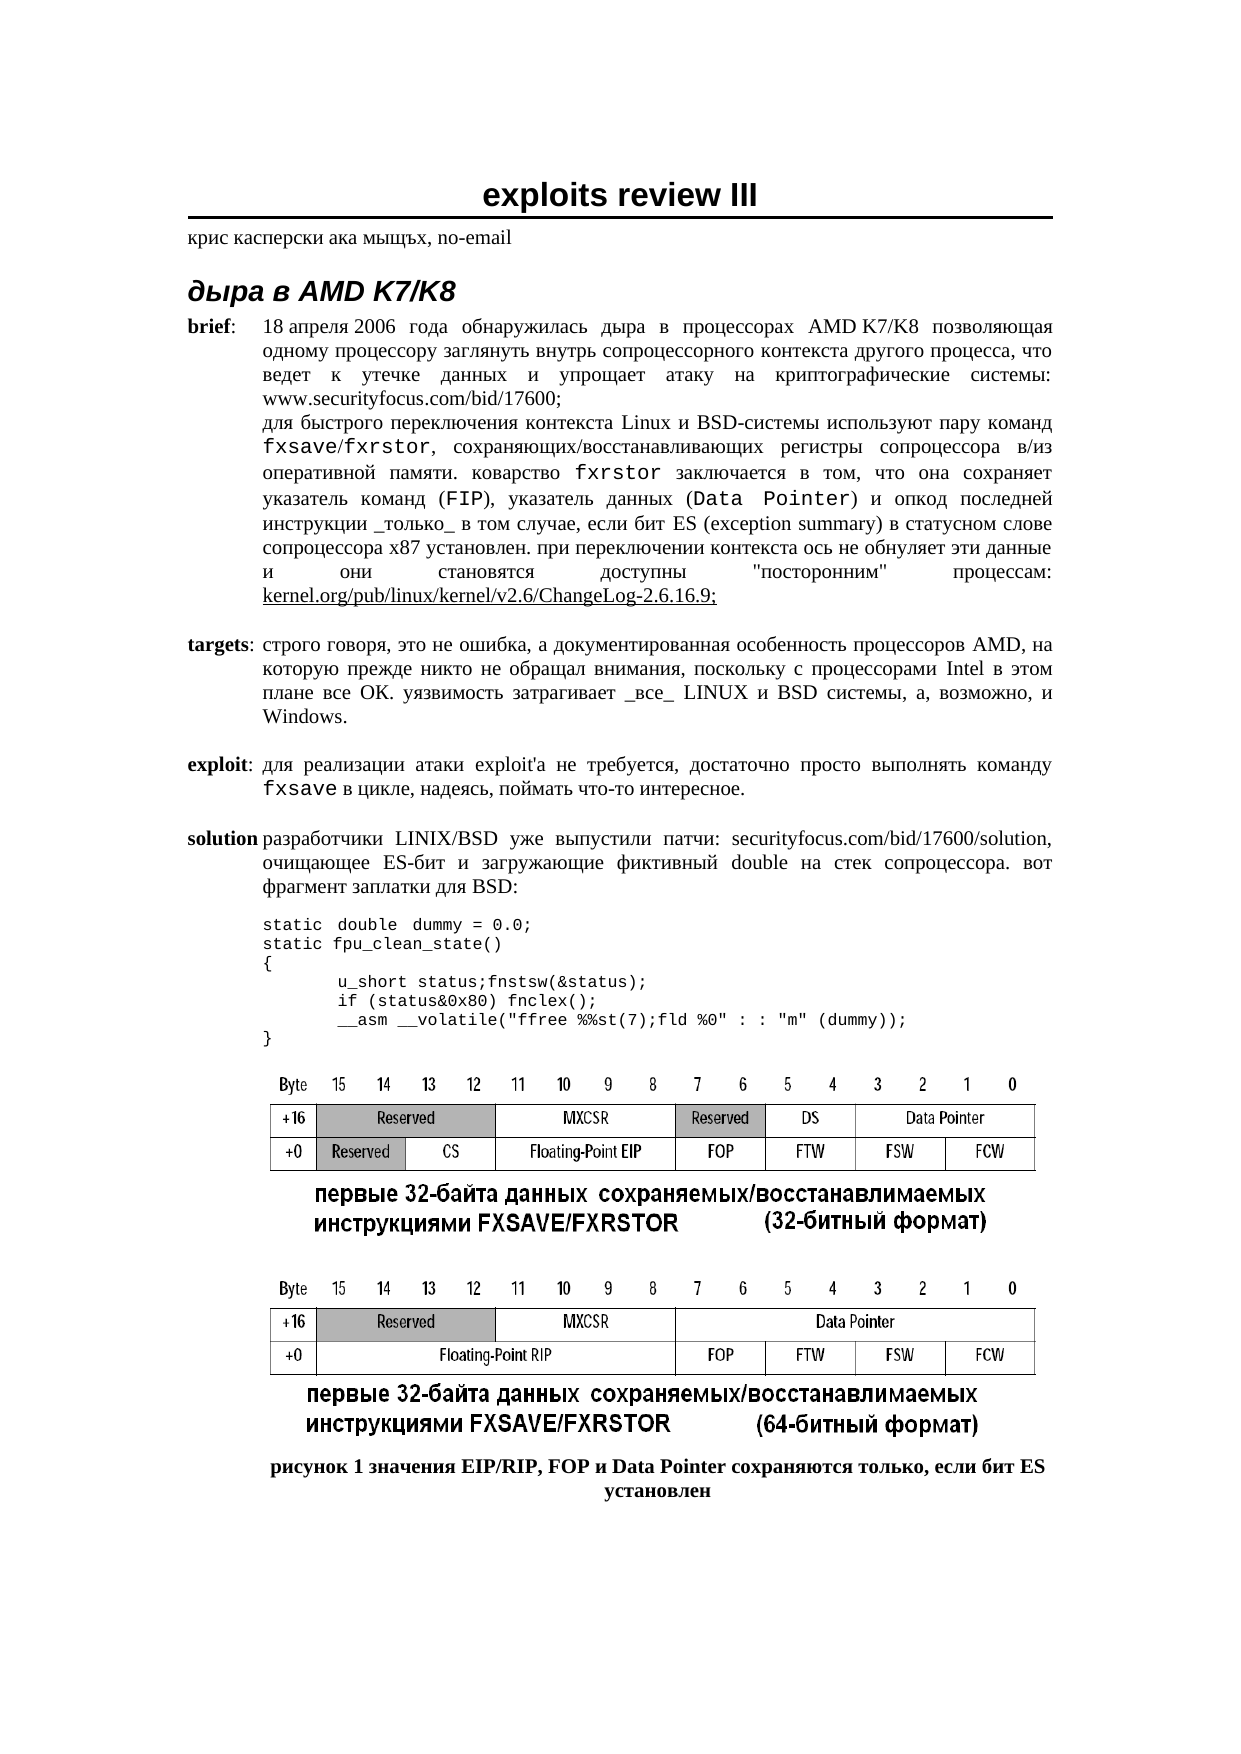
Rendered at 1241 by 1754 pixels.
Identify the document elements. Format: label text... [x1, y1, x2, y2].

subtitle exploits review III [187, 175, 1053, 219]
text __asm __volatile("ffree %%st(7);fld %0" : : "m" (dummy)); [262, 1011, 1053, 1030]
text brief: 18 апреля 2006 года обнаружилась дыра в процессорах AMD K7/K8 позволяющая одному процессору заглянуть внутрь сопроцессорного контекста другого процесса, что ведет к утечке данных и упрощает атаку на криптографические системы: www.securityfocus.com/bid/17600; [187, 314, 1053, 410]
text рисунок 1 значения EIP/RIP, FOP и Data Pointer сохраняются только, если бит ES установлен [262, 1454, 1053, 1502]
text if (status&0x80) fnclex(); [262, 992, 1053, 1011]
text для быстрого переключения контекста Linux и BSD-системы используют пару команд fxsave/fxrstor, сохраняющих/восстанавливающих регистры сопроцессора в/из оперативной памяти. коварство fxrstor заключается в том, что она сохраняет указатель команд (FIP), указатель данных (Data Pointer) и опкод последней инструкции _только_ в том случае, если бит ES (exception summary) в статусном слове сопроцессора x87 установлен. при переключении контекста ось не обнуляет эти данные и они становятся доступны "посторонним" процессам: kernel.org/pub/linux/kernel/v2.6/ChangeLog-2.6.16.9; [262, 410, 1053, 607]
text u_short status;fnstsw(&status); [262, 973, 1053, 992]
text targets: строго говоря, это не ошибка, а документированная особенность процессоров AMD, на которую прежде никто не обращал внимания, поскольку с процессорами Intel в этом плане все ОК. уязвимость затрагивает _все_ LINUX и BSD системы, а, возможно, и Windows. [187, 632, 1053, 728]
text exploit: для реализации атаки exploit'а не требуется, достаточно просто выполнять команду fxsave в цикле, надеясь, поймать что-то интересное. [187, 752, 1053, 802]
subtitle дыра в AMD K7/K8 [187, 274, 1053, 307]
text static fpu_clean_state() [262, 936, 1053, 954]
text } [262, 1030, 1053, 1049]
text solution разработчики LINIX/BSD уже выпустили патчи: securityfocus.com/bid/17600/solution, очищающее ES-бит и загружающие фиктивный double на стек сопроцессора. вот фрагмент заплатки для BSD: [187, 826, 1053, 898]
picture [262, 1067, 1043, 1442]
text { [262, 954, 1053, 973]
text static double dummy = 0.0; [262, 917, 1053, 936]
text крис касперски ака мыщъх, no-email [187, 225, 1053, 249]
